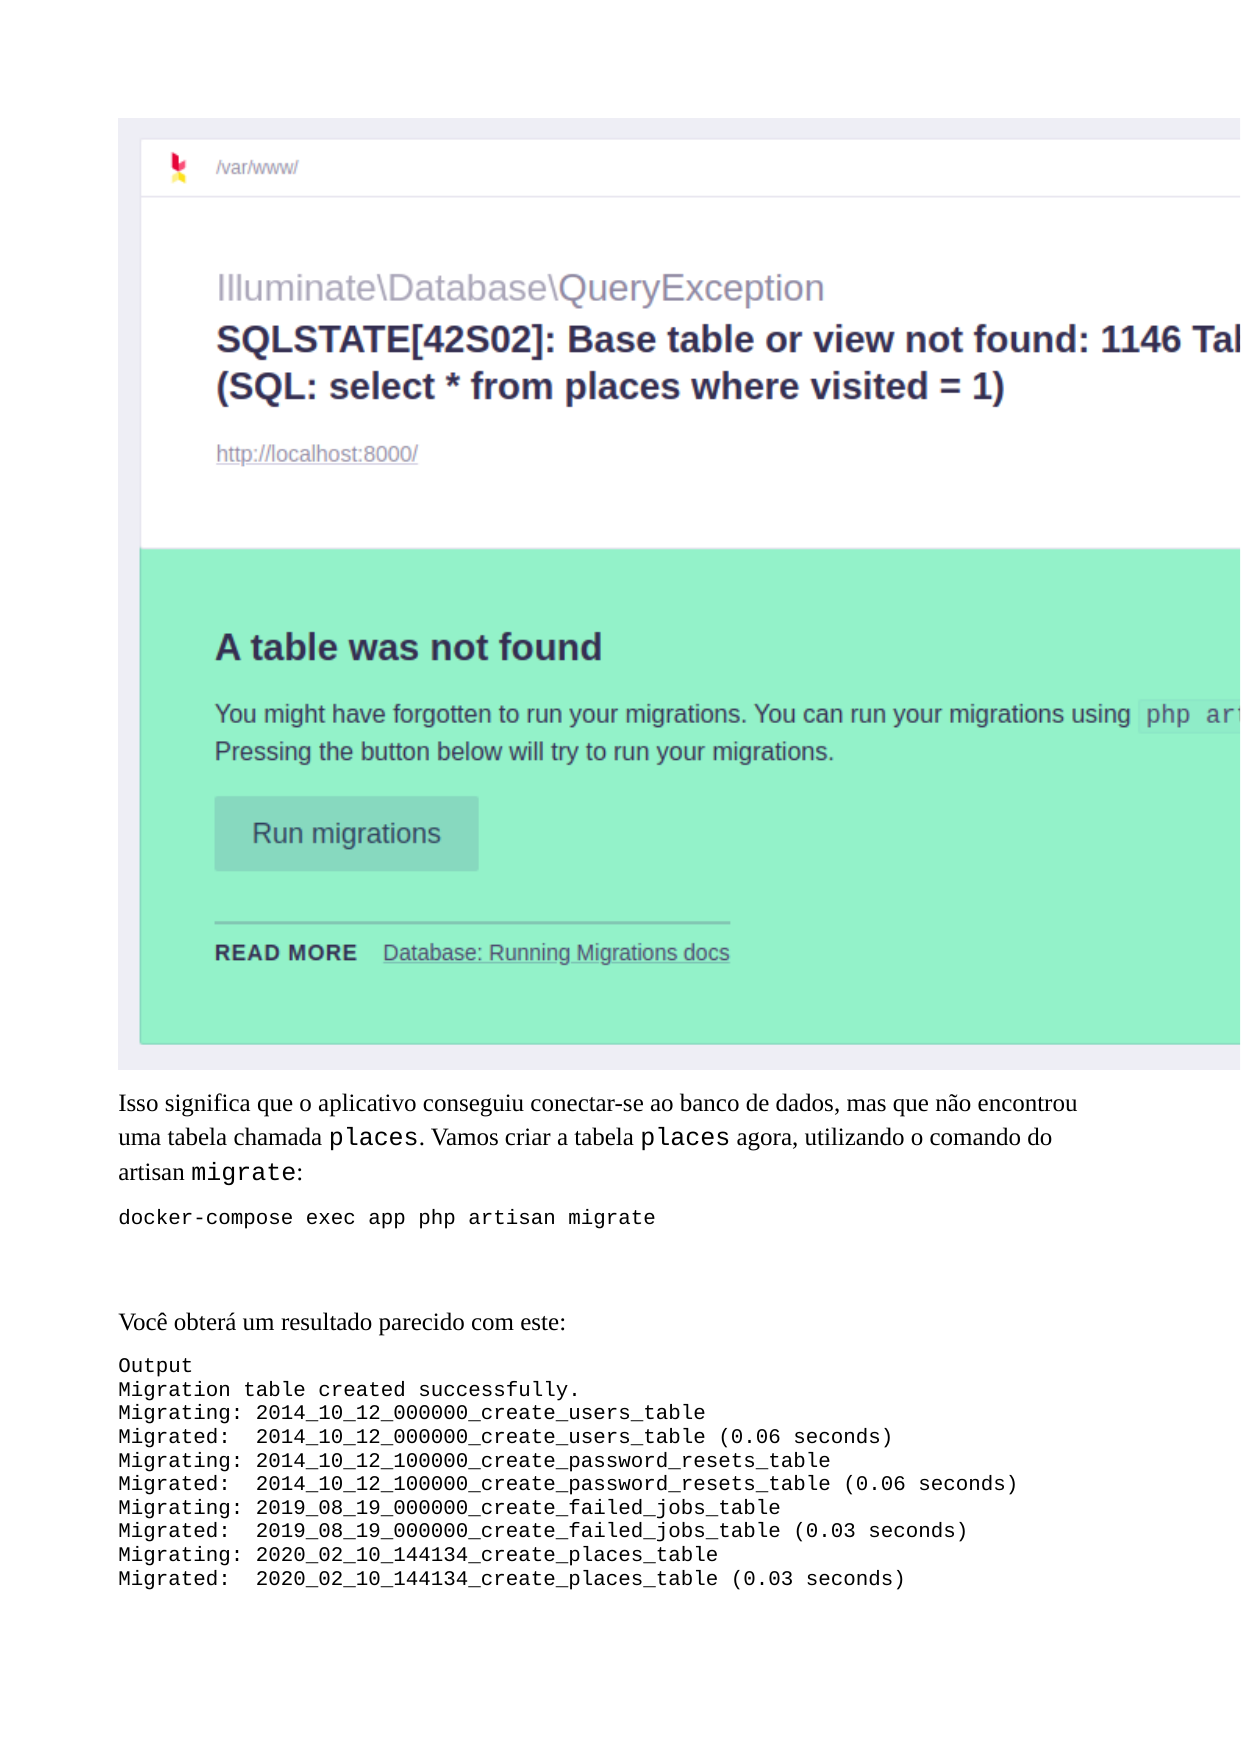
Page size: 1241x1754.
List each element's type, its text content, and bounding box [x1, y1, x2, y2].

text Isso significa que o aplicativo conseguiu conectar-se ao banco de dados, mas que não encontrou uma tabela chamada places. Vamos criar a tabela places agora, utilizando o comando do artisan migrate: [118, 1088, 1122, 1187]
text Você obterá um resultado parecido com este: [118, 1307, 1122, 1336]
text Migration table created successfully. [118, 1379, 1122, 1402]
text Migrated: 2014_10_12_100000_create_password_resets_table (0.06 seconds) [118, 1473, 1122, 1497]
text Migrating: 2020_02_10_144134_create_places_table [118, 1544, 1122, 1568]
text Output [118, 1355, 1122, 1379]
text Migrated: 2020_02_10_144134_create_places_table (0.03 seconds) [118, 1568, 1122, 1591]
text Migrated: 2019_08_19_000000_create_failed_jobs_table (0.03 seconds) [118, 1521, 1122, 1544]
text Migrated: 2014_10_12_000000_create_users_table (0.06 seconds) [118, 1426, 1122, 1449]
text Migrating: 2019_08_19_000000_create_failed_jobs_table [118, 1497, 1122, 1521]
picture [118, 118, 1241, 1070]
text Migrating: 2014_10_12_100000_create_password_resets_table [118, 1449, 1122, 1473]
text Migrating: 2014_10_12_000000_create_users_table [118, 1402, 1122, 1426]
text docker-compose exec app php artisan migrate [118, 1207, 1122, 1230]
